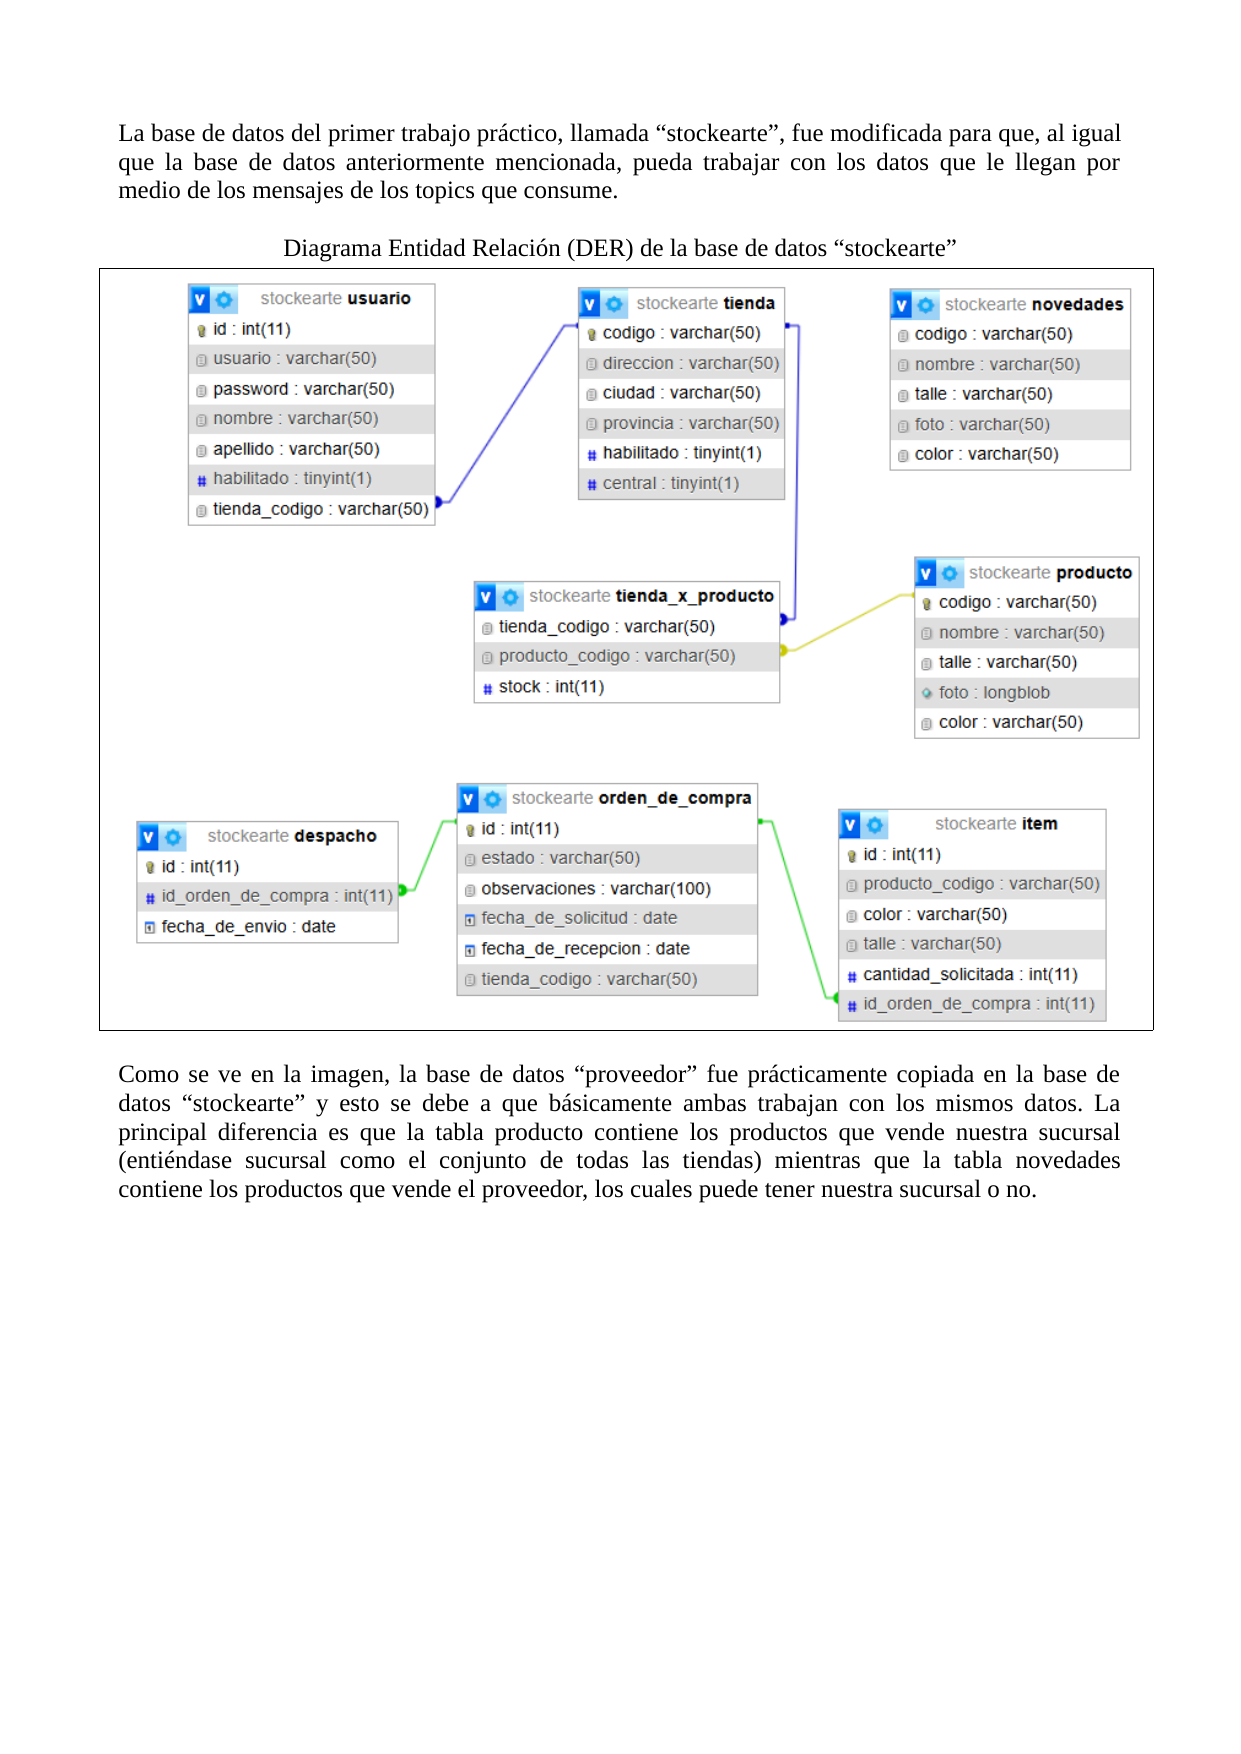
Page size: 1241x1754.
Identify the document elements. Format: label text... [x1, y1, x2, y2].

text Diagrama Entidad Relación (DER) de la base de datos “stockearte” [118, 233, 1122, 262]
text La base de datos del primer trabajo práctico, llamada “stockearte”, fue modificada para que, al igual que la base de datos anteriormente mencionada, pueda trabajar con los datos que le llegan por medio de los mensajes de los topics que consume. [118, 118, 1122, 204]
text Como se ve en la imagen, la base de datos “proveedor” fue prácticamente copiada en la base de datos “stockearte” y esto se debe a que básicamente ambas trabajan con los mismos datos. La principal diferencia es que la tabla producto contiene los productos que vende nuestra sucursal (entiéndase sucursal como el conjunto de todas las tiendas) mientras que la tabla novedades contiene los productos que vende el proveedor, los cuales puede tener nuestra sucursal o no. [118, 1059, 1122, 1203]
picture [102, 270, 1150, 1028]
